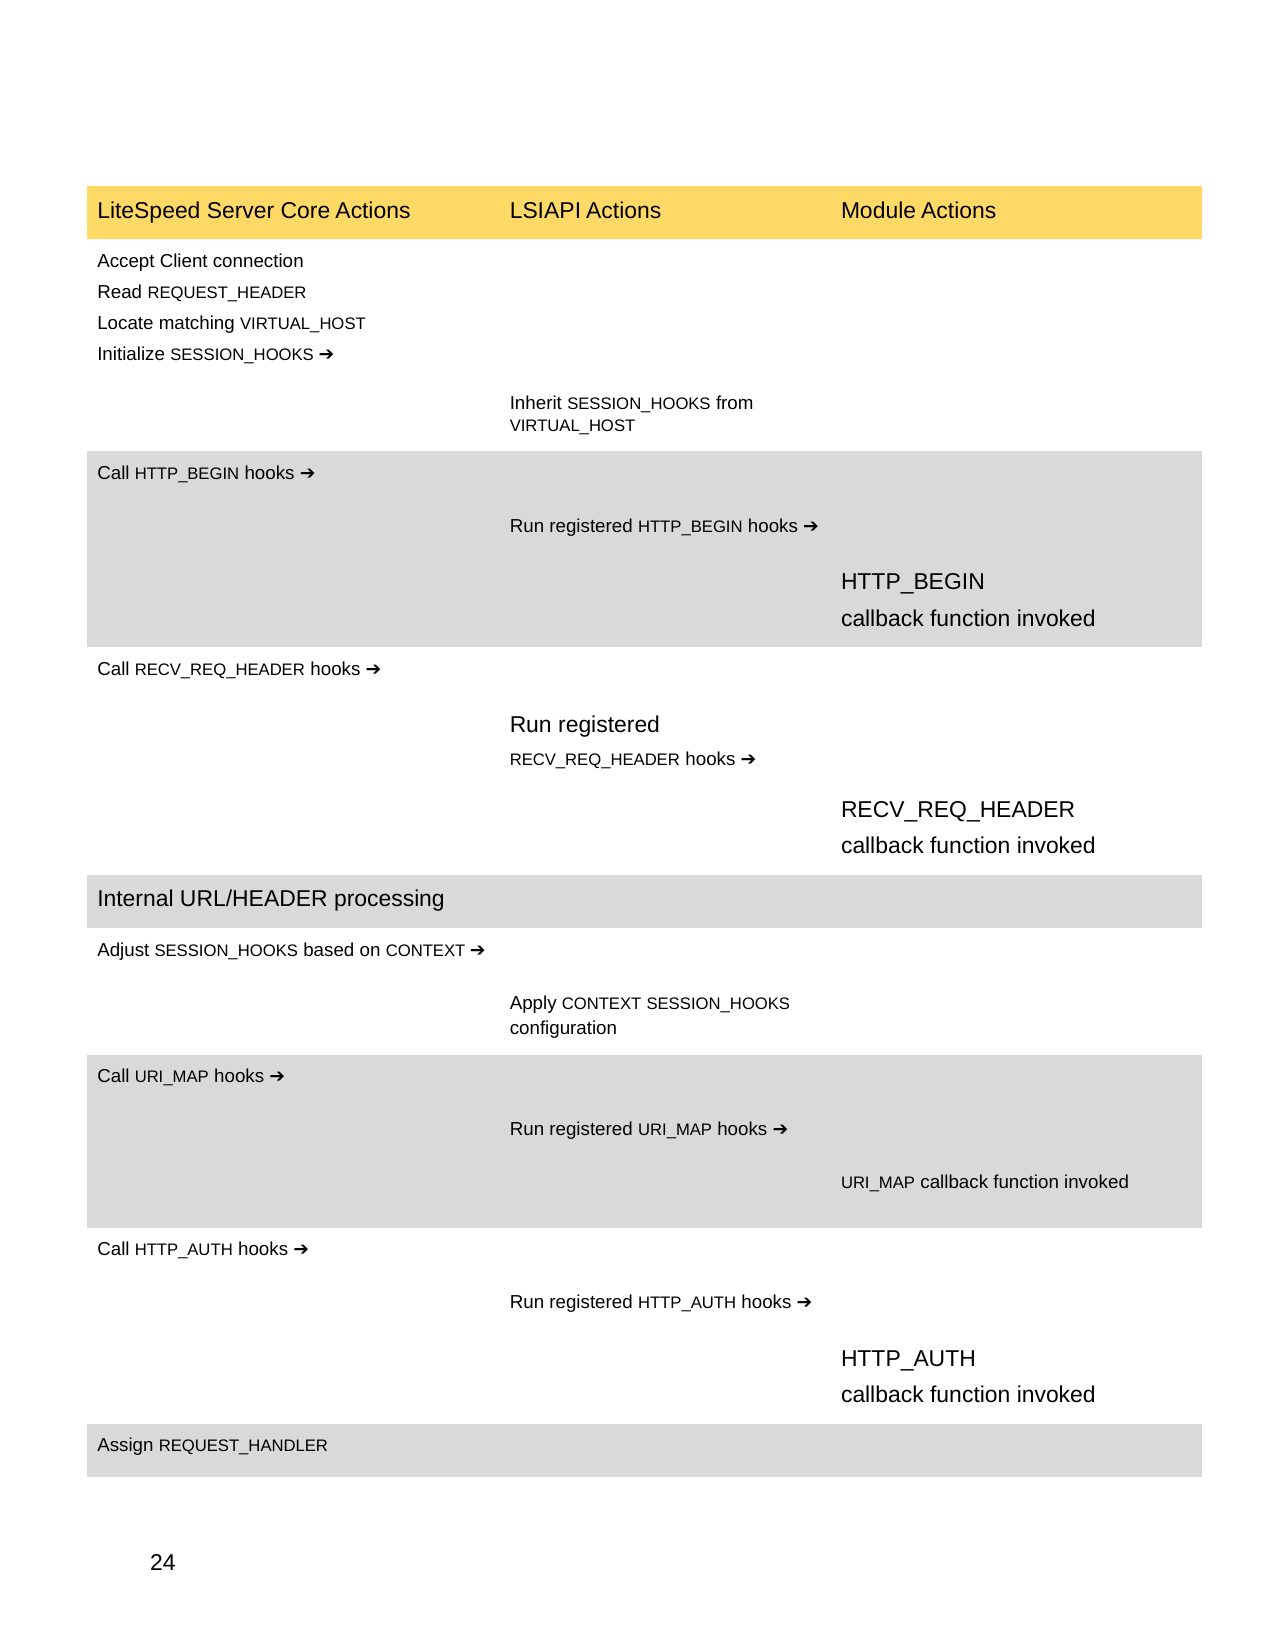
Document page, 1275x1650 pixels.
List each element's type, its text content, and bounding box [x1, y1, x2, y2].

table_cell RECV_REQ_HEADER callback function invoked [830, 785, 1202, 875]
table_cell [87, 981, 499, 1054]
table_cell [499, 1334, 830, 1423]
table_cell Call RECV_REQ_HEADER hooks ➔ [87, 648, 499, 701]
table_cell [499, 875, 830, 928]
table_cell HTTP_AUTH callback function invoked [830, 1334, 1202, 1423]
table_cell [499, 240, 830, 381]
table_cell [830, 981, 1202, 1054]
table_cell [830, 875, 1202, 928]
table_cell [87, 381, 499, 451]
table_cell Call HTTP_BEGIN hooks ➔ [87, 451, 499, 505]
table_cell [499, 1055, 830, 1108]
table_cell [499, 1228, 830, 1281]
table_cell Accept Client connection Read REQUEST_HEADER Locate matching VIRTUAL_HOST Initialize SESSION_HOOKS ➔ [87, 240, 499, 381]
table_cell [499, 928, 830, 981]
table_cell [87, 785, 499, 875]
table_cell [830, 1055, 1202, 1108]
table_cell [87, 1161, 499, 1228]
table_cell Run registered HTTP_BEGIN hooks ➔ [499, 505, 830, 558]
table_header LSIAPI Actions [499, 186, 830, 239]
table_cell Apply CONTEXT SESSION_HOOKS configuration [499, 981, 830, 1054]
table_cell Run registered URI_MAP hooks ➔ [499, 1108, 830, 1161]
table_cell Inherit SESSION_HOOKS from VIRTUAL_HOST [499, 381, 830, 451]
table_cell Call URI_MAP hooks ➔ [87, 1055, 499, 1108]
table_cell [87, 1334, 499, 1423]
table_cell [499, 648, 830, 701]
table_cell URI_MAP callback function invoked [830, 1161, 1202, 1228]
table_cell [830, 505, 1202, 558]
table_cell [830, 381, 1202, 451]
table_cell Internal URL/HEADER processing [87, 875, 499, 928]
table_cell [87, 701, 499, 785]
table_cell Call HTTP_AUTH hooks ➔ [87, 1228, 499, 1281]
table_cell [499, 1161, 830, 1228]
table_cell [87, 1281, 499, 1334]
table_cell [499, 1424, 830, 1477]
table_header Module Actions [830, 186, 1202, 239]
table_cell [87, 505, 499, 558]
table_cell [830, 701, 1202, 785]
table_cell Run registered RECV_REQ_HEADER hooks ➔ [499, 701, 830, 785]
table_cell Run registered HTTP_AUTH hooks ➔ [499, 1281, 830, 1334]
table_cell [830, 451, 1202, 505]
table_cell [830, 1108, 1202, 1161]
table_cell [87, 558, 499, 647]
table_cell [830, 240, 1202, 381]
table_cell [830, 1228, 1202, 1281]
table_cell [830, 648, 1202, 701]
table_cell Assign REQUEST_HANDLER [87, 1424, 499, 1477]
table_cell [830, 928, 1202, 981]
table_cell [499, 785, 830, 875]
table_cell HTTP_BEGIN callback function invoked [830, 558, 1202, 647]
table_cell [499, 558, 830, 647]
table_cell Adjust SESSION_HOOKS based on CONTEXT ➔ [87, 928, 499, 981]
table_cell [499, 451, 830, 505]
table_cell [87, 1108, 499, 1161]
table_cell [830, 1424, 1202, 1477]
table_cell [830, 1281, 1202, 1334]
table_header LiteSpeed Server Core Actions [87, 186, 499, 239]
